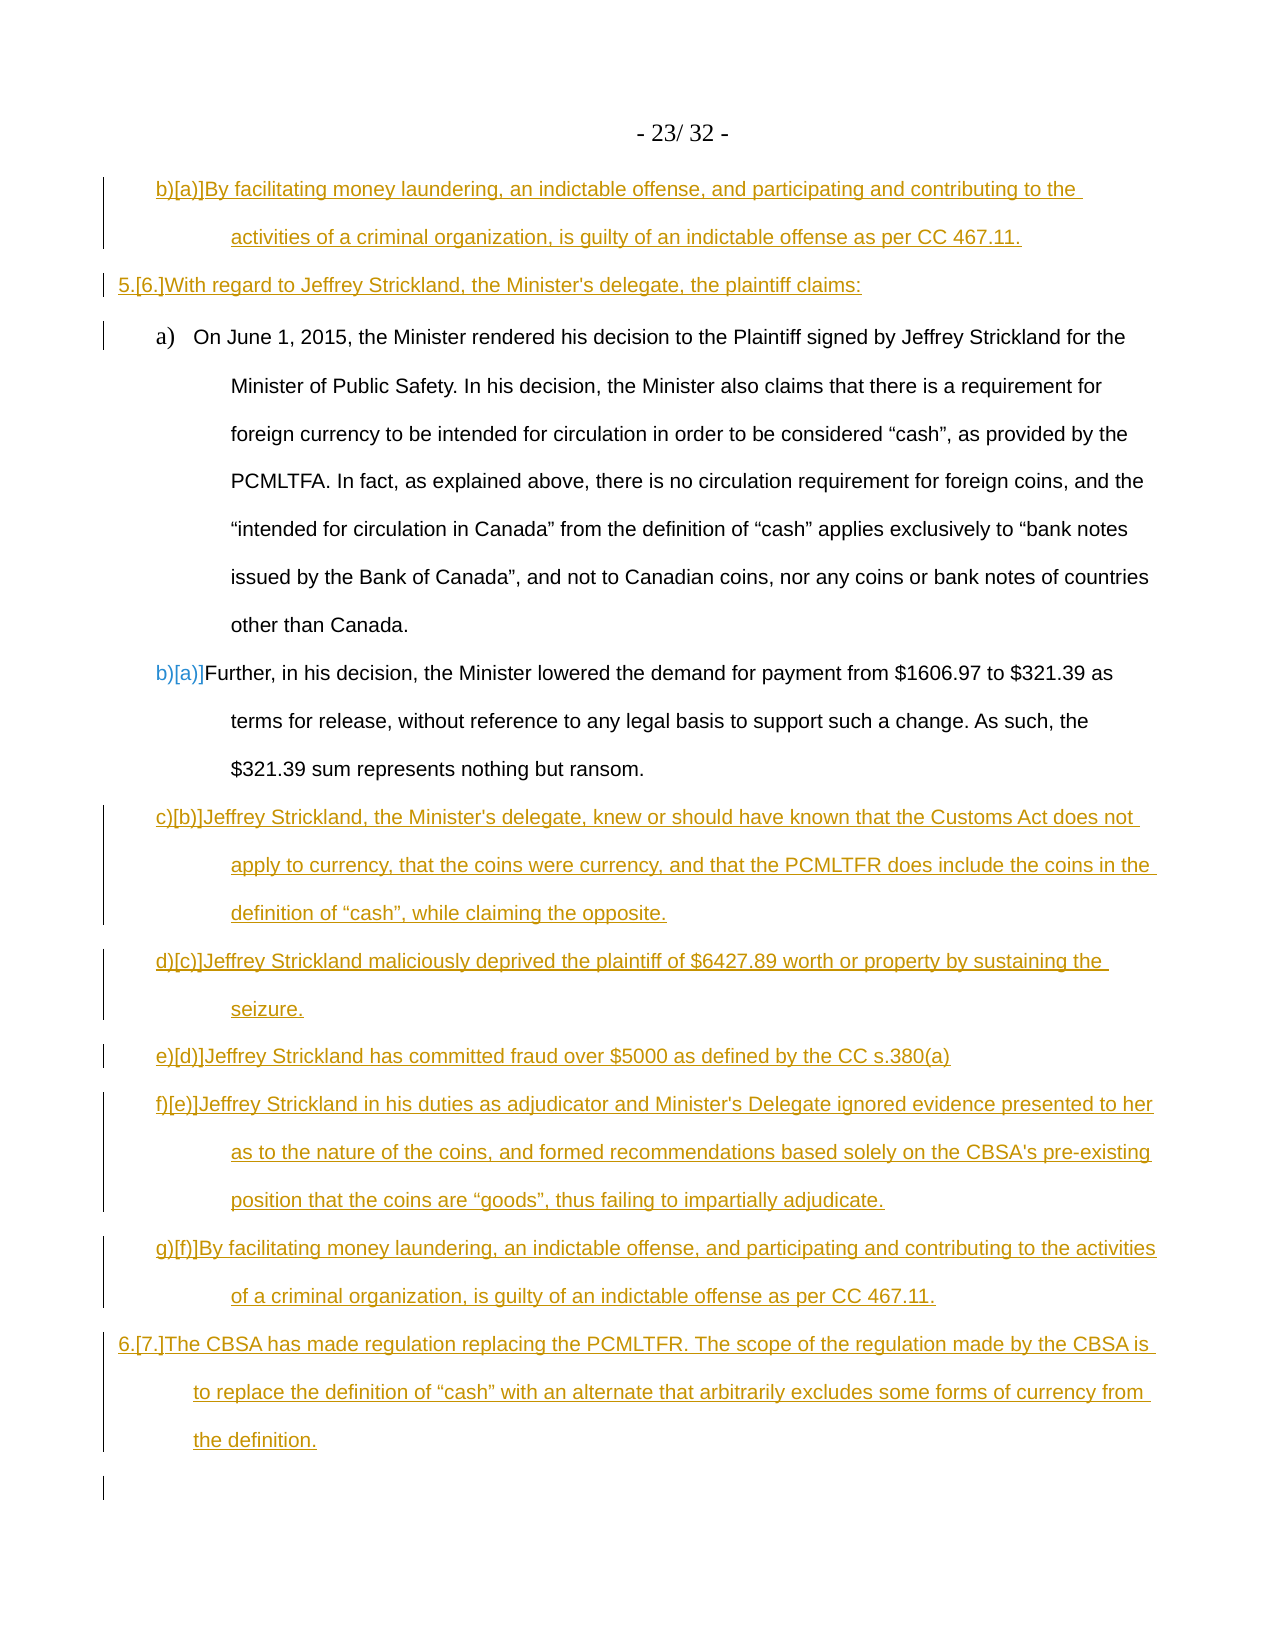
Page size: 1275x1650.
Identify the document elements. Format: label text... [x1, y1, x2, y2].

subtitle The CBSA has made regulation replacing the PCMLTFR. The scope of the regulation made by the CBSA is to replace the definition of “cash” with an alternate that arbitrarily excludes some forms of currency from the definition. [118, 1332, 1157, 1452]
subtitle With regard to Jeffrey Strickland, the Minister's delegate, the plaintiff claims: [118, 273, 1157, 297]
subtitle On June 1, 2015, the Minister rendered his decision to the Plaintiff signed by Jeffrey Strickland for the Minister of Public Safety. In his decision, the Minister also claims that there is a requirement for foreign currency to be intended for circulation in order to be considered “cash”, as provided by the PCMLTFA. In fact, as explained above, there is no circulation requirement for foreign coins, and the “intended for circulation in Canada” from the definition of “cash” applies exclusively to “bank notes issued by the Bank of Canada”, and not to Canadian coins, nor any coins or bank notes of countries other than Canada. [156, 321, 1157, 637]
subtitle By facilitating money laundering, an indictable offense, and participating and contributing to the activities of a criminal organization, is guilty of an indictable offense as per CC 467.11. [156, 177, 1157, 249]
subtitle Jeffrey Strickland maliciously deprived the plaintiff of $6427.89 worth or property by sustaining the seizure. [156, 948, 1157, 1020]
subtitle of a criminal organization, is guilty of an indictable offense as per CC 467.11. [156, 1258, 1157, 1308]
subtitle Jeffrey Strickland in his duties as adjudicator and Minister's Delegate ignored evidence presented to her as to the nature of the coins, and formed recommendations based solely on the CBSA's pre-existing position that the coins are “goods”, thus failing to impartially adjudicate. [156, 1092, 1157, 1212]
subtitle By facilitating money laundering, an indictable offense, and participating and contributing to the activities [156, 1236, 1157, 1257]
subtitle Further, in his decision, the Minister lowered the demand for payment from $1606.97 to $321.39 as terms for release, without reference to any legal basis to support such a change. As such, the $321.39 sum represents nothing but ransom. [156, 661, 1157, 781]
subtitle Jeffrey Strickland, the Minister's delegate, knew or should have known that the Customs Act does not apply to currency, that the coins were currency, and that the PCMLTFR does include the coins in the definition of “cash”, while claiming the opposite. [156, 805, 1157, 924]
subtitle Jeffrey Strickland has committed fraud over $5000 as defined by the CC s.380(a) [156, 1044, 1157, 1068]
